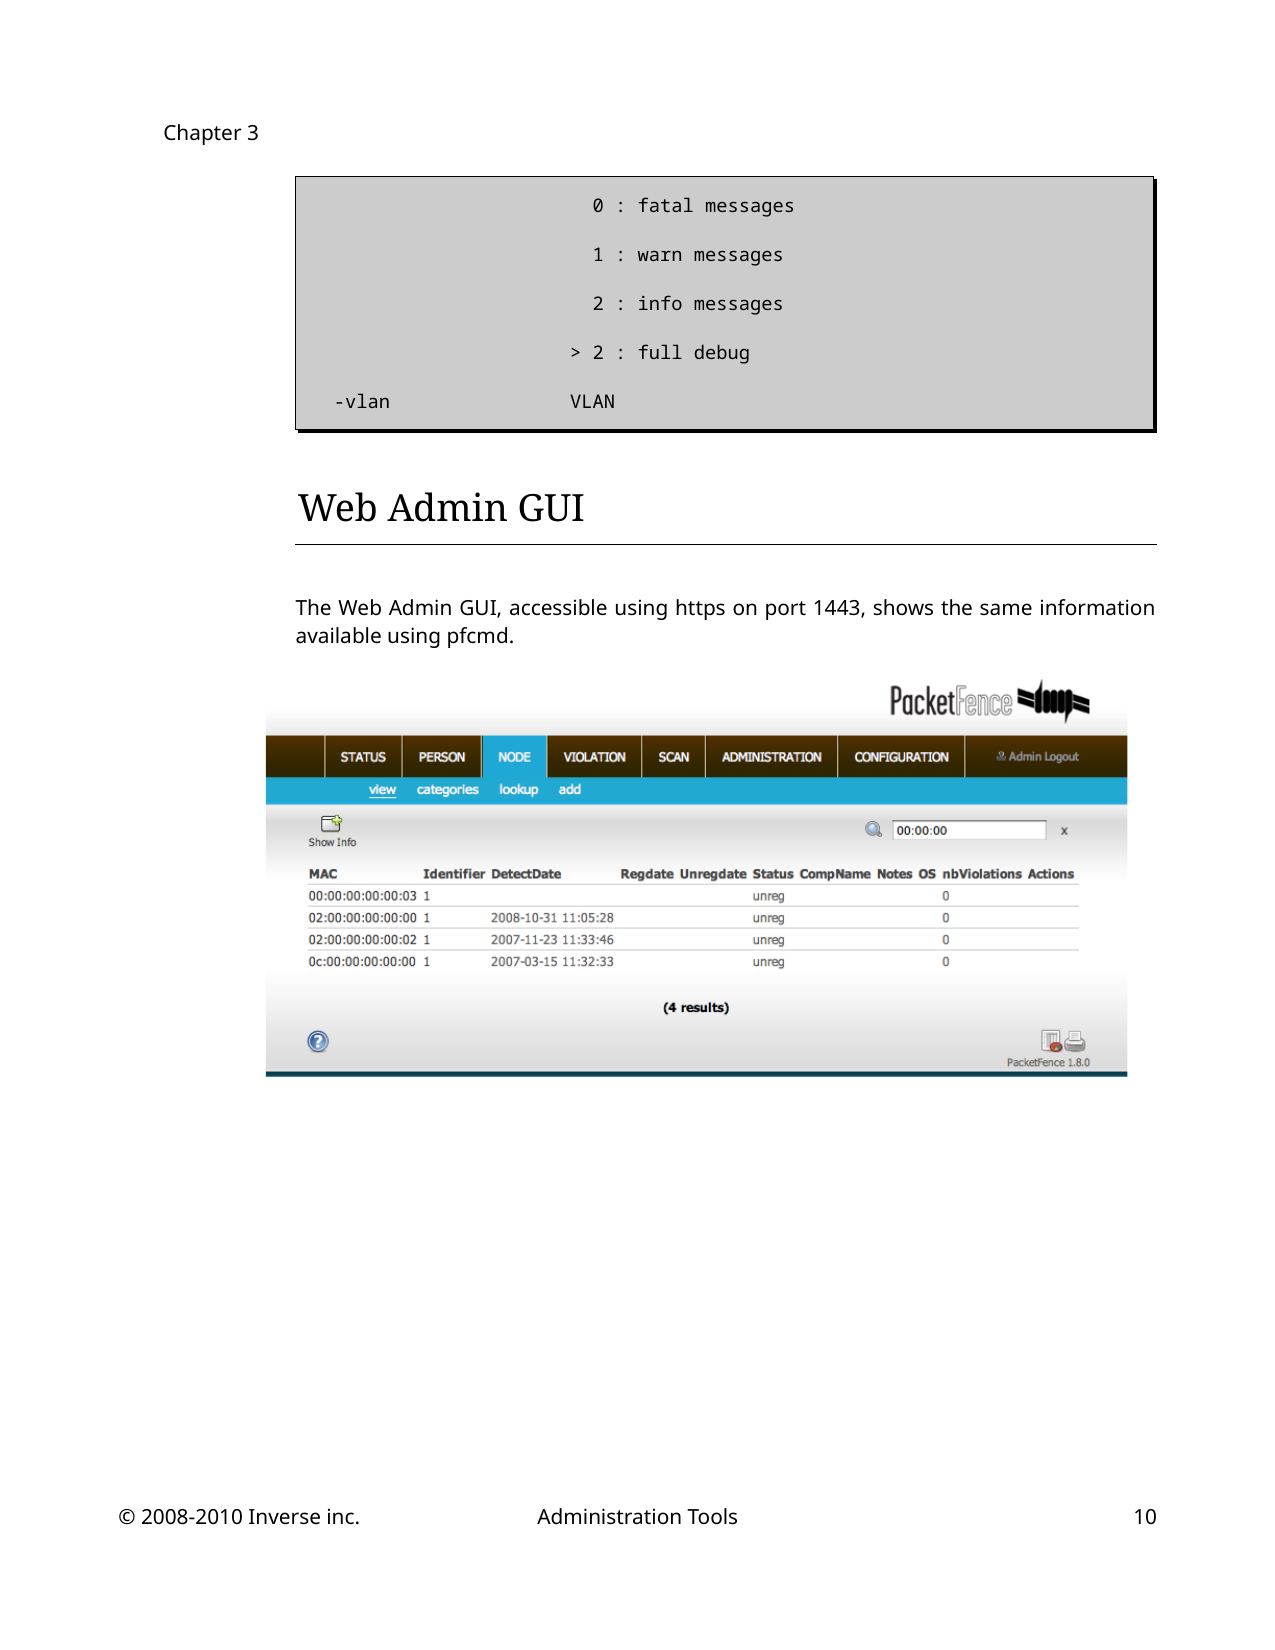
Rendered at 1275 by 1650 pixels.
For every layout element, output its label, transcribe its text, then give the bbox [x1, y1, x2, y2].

text The Web Admin GUI, accessible using https on port 1443, shows the same information available using pfcmd. [295, 593, 1157, 650]
text -vlan VLAN [296, 373, 1153, 429]
picture [265, 674, 1128, 1082]
text 2 : info messages [296, 274, 1153, 316]
text 1 : warn messages [296, 225, 1153, 267]
text > 2 : full debug [296, 323, 1153, 365]
subtitle Web Admin GUI [295, 481, 1157, 544]
text 0 : fatal messages [296, 177, 1153, 217]
